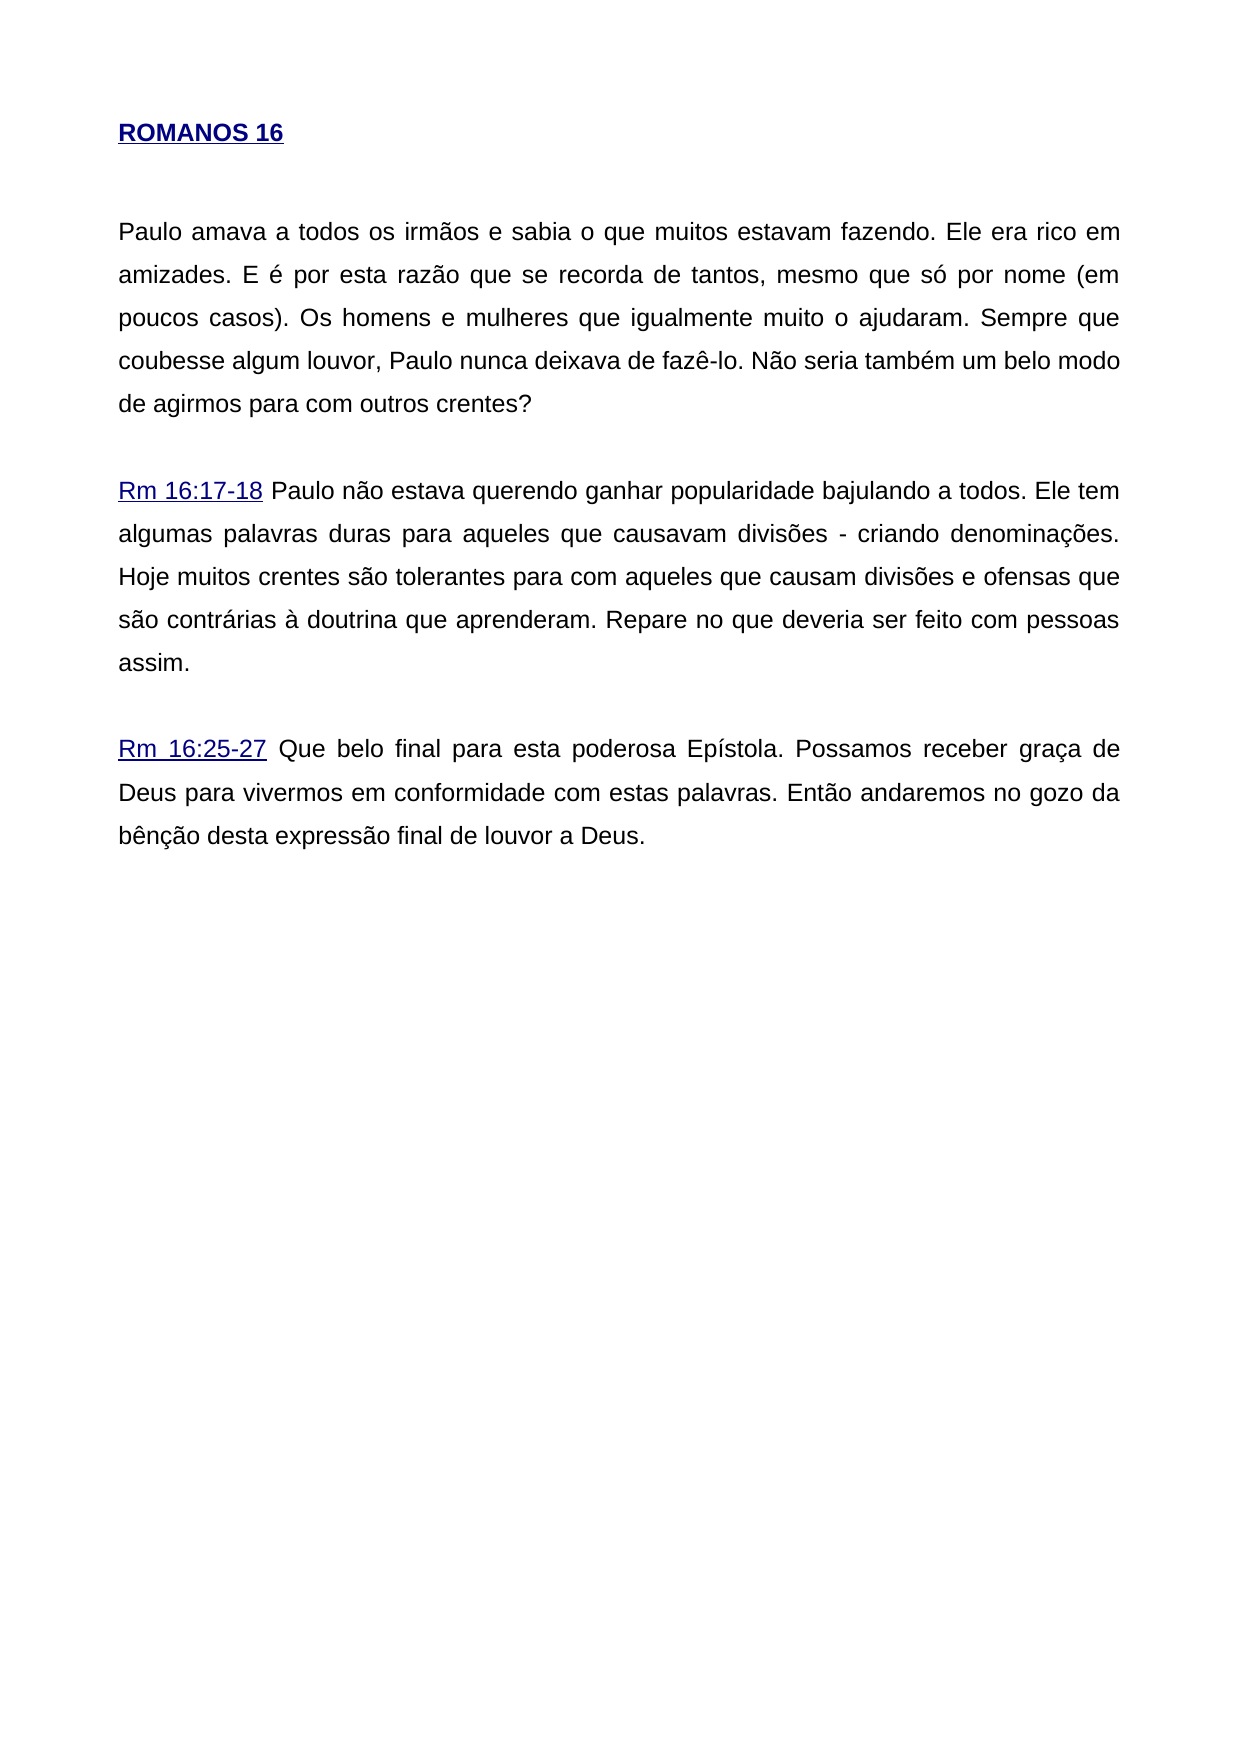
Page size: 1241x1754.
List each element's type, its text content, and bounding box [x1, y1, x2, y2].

text Paulo amava a todos os irmãos e sabia o que muitos estavam fazendo. Ele era rico em amizades. E é por esta razão que se recorda de tantos, mesmo que só por nome (em poucos casos). Os homens e mulheres que igualmente muito o ajudaram. Sempre que coubesse algum louvor, Paulo nunca deixava de fazê-lo. Não seria também um belo modo de agirmos para com outros crentes? [118, 217, 1122, 418]
text Rm 16:17-18 Paulo não estava querendo ganhar popularidade bajulando a todos. Ele tem algumas palavras duras para aqueles que causavam divisões - criando denominações. Hoje muitos crentes são tolerantes para com aqueles que causam divisões e ofensas que são contrárias à doutrina que aprenderam. Repare no que deveria ser feito com pessoas assim. [118, 476, 1122, 677]
text Rm 16:25-27 Que belo final para esta poderosa Epístola. Possamos receber graça de Deus para vivermos em conformidade com estas palavras. Então andaremos no gozo da bênção desta expressão final de louvor a Deus. [118, 734, 1122, 849]
subtitle ROMANOS 16 [118, 118, 1122, 147]
